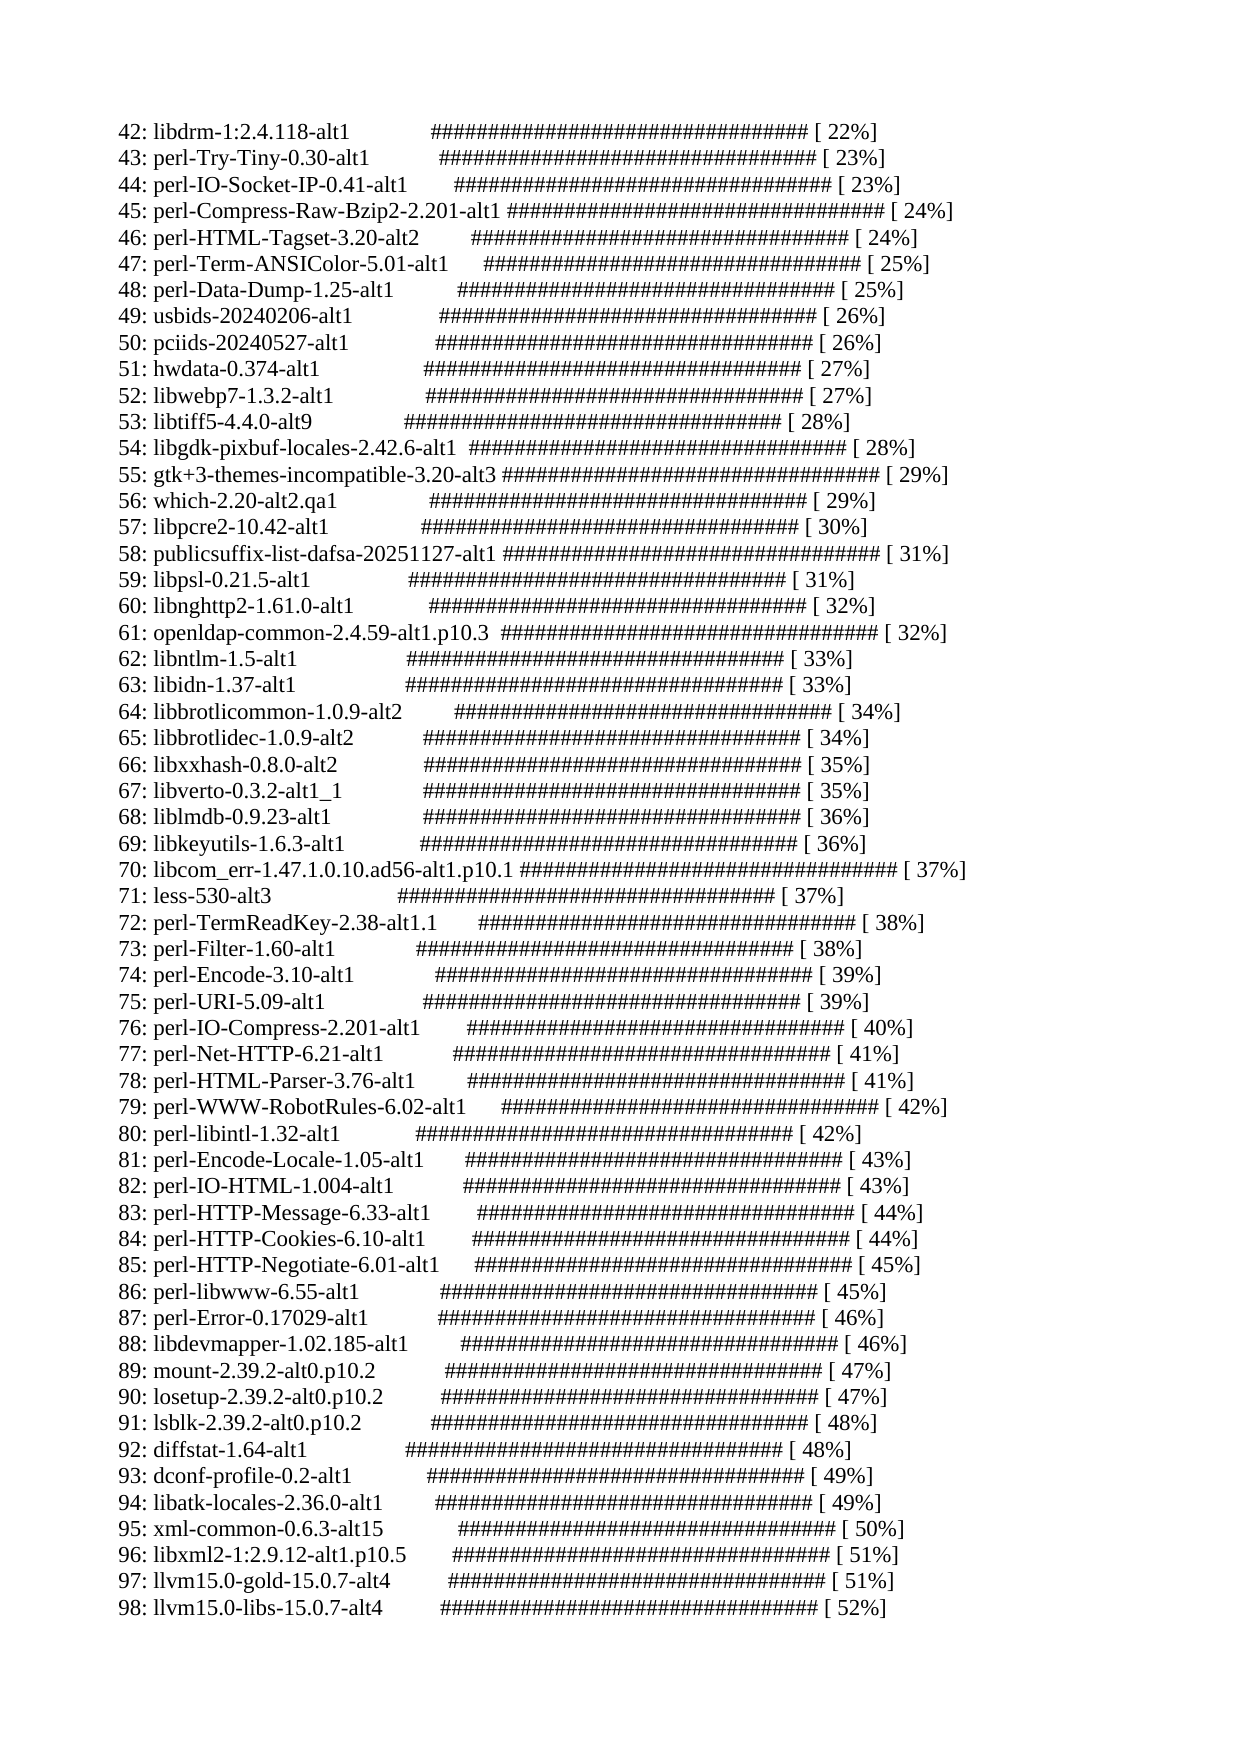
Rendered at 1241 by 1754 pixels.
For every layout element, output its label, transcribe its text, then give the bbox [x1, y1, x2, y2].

text 43: perl-Try-Tiny-0.30-alt1 ################################# [ 23%] [118, 144, 1122, 171]
text 94: libatk-locales-2.36.0-alt1 ################################# [ 49%] [118, 1488, 1122, 1515]
text 75: perl-URI-5.09-alt1 ################################# [ 39%] [118, 988, 1122, 1014]
text 52: libwebp7-1.3.2-alt1 ################################# [ 27%] [118, 382, 1122, 408]
text 97: llvm15.0-gold-15.0.7-alt4 ################################# [ 51%] [118, 1568, 1122, 1594]
text 85: perl-HTTP-Negotiate-6.01-alt1 ################################# [ 45%] [118, 1251, 1122, 1278]
text 60: libnghttp2-1.61.0-alt1 ################################# [ 32%] [118, 592, 1122, 619]
text 50: pciids-20240527-alt1 ################################# [ 26%] [118, 329, 1122, 355]
text 74: perl-Encode-3.10-alt1 ################################# [ 39%] [118, 961, 1122, 988]
text 44: perl-IO-Socket-IP-0.41-alt1 ################################# [ 23%] [118, 171, 1122, 197]
text 46: perl-HTML-Tagset-3.20-alt2 ################################# [ 24%] [118, 223, 1122, 250]
text 90: losetup-2.39.2-alt0.p10.2 ################################# [ 47%] [118, 1383, 1122, 1409]
text 76: perl-IO-Compress-2.201-alt1 ################################# [ 40%] [118, 1014, 1122, 1041]
text 82: perl-IO-HTML-1.004-alt1 ################################# [ 43%] [118, 1172, 1122, 1199]
text 72: perl-TermReadKey-2.38-alt1.1 ################################# [ 38%] [118, 909, 1122, 935]
text 67: libverto-0.3.2-alt1_1 ################################# [ 35%] [118, 777, 1122, 803]
text 61: openldap-common-2.4.59-alt1.p10.3 ################################# [ 32%] [118, 619, 1122, 645]
text 93: dconf-profile-0.2-alt1 ################################# [ 49%] [118, 1462, 1122, 1488]
text 62: libntlm-1.5-alt1 ################################# [ 33%] [118, 645, 1122, 672]
text 88: libdevmapper-1.02.185-alt1 ################################# [ 46%] [118, 1330, 1122, 1357]
text 84: perl-HTTP-Cookies-6.10-alt1 ################################# [ 44%] [118, 1225, 1122, 1251]
text 87: perl-Error-0.17029-alt1 ################################# [ 46%] [118, 1304, 1122, 1330]
text 69: libkeyutils-1.6.3-alt1 ################################# [ 36%] [118, 830, 1122, 856]
text 71: less-530-alt3 ################################# [ 37%] [118, 882, 1122, 909]
text 45: perl-Compress-Raw-Bzip2-2.201-alt1 ################################# [ 24%] [118, 197, 1122, 223]
text 77: perl-Net-HTTP-6.21-alt1 ################################# [ 41%] [118, 1041, 1122, 1067]
text 78: perl-HTML-Parser-3.76-alt1 ################################# [ 41%] [118, 1067, 1122, 1093]
text 55: gtk+3-themes-incompatible-3.20-alt3 ################################# [ 29%] [118, 461, 1122, 487]
text 96: libxml2-1:2.9.12-alt1.p10.5 ################################# [ 51%] [118, 1541, 1122, 1568]
text 54: libgdk-pixbuf-locales-2.42.6-alt1 ################################# [ 28%] [118, 434, 1122, 461]
text 57: libpcre2-10.42-alt1 ################################# [ 30%] [118, 513, 1122, 540]
text 95: xml-common-0.6.3-alt15 ################################# [ 50%] [118, 1515, 1122, 1541]
text 66: libxxhash-0.8.0-alt2 ################################# [ 35%] [118, 751, 1122, 777]
text 80: perl-libintl-1.32-alt1 ################################# [ 42%] [118, 1119, 1122, 1146]
text 48: perl-Data-Dump-1.25-alt1 ################################# [ 25%] [118, 276, 1122, 303]
text 49: usbids-20240206-alt1 ################################# [ 26%] [118, 303, 1122, 329]
text 56: which-2.20-alt2.qa1 ################################# [ 29%] [118, 487, 1122, 513]
text 83: perl-HTTP-Message-6.33-alt1 ################################# [ 44%] [118, 1199, 1122, 1225]
text 70: libcom_err-1.47.1.0.10.ad56-alt1.p10.1 ################################# [ 37%] [118, 856, 1122, 882]
text 68: liblmdb-0.9.23-alt1 ################################# [ 36%] [118, 803, 1122, 830]
text 63: libidn-1.37-alt1 ################################# [ 33%] [118, 672, 1122, 698]
text 91: lsblk-2.39.2-alt0.p10.2 ################################# [ 48%] [118, 1409, 1122, 1436]
text 53: libtiff5-4.4.0-alt9 ################################# [ 28%] [118, 408, 1122, 434]
text 98: llvm15.0-libs-15.0.7-alt4 ################################# [ 52%] [118, 1594, 1122, 1620]
text 92: diffstat-1.64-alt1 ################################# [ 48%] [118, 1436, 1122, 1462]
text 47: perl-Term-ANSIColor-5.01-alt1 ################################# [ 25%] [118, 250, 1122, 276]
text 81: perl-Encode-Locale-1.05-alt1 ################################# [ 43%] [118, 1146, 1122, 1172]
text 89: mount-2.39.2-alt0.p10.2 ################################# [ 47%] [118, 1357, 1122, 1383]
text 59: libpsl-0.21.5-alt1 ################################# [ 31%] [118, 566, 1122, 592]
text 58: publicsuffix-list-dafsa-20251127-alt1 ################################# [ 31%] [118, 540, 1122, 566]
text 42: libdrm-1:2.4.118-alt1 ################################# [ 22%] [118, 118, 1122, 144]
text 64: libbrotlicommon-1.0.9-alt2 ################################# [ 34%] [118, 698, 1122, 724]
text 79: perl-WWW-RobotRules-6.02-alt1 ################################# [ 42%] [118, 1093, 1122, 1119]
text 86: perl-libwww-6.55-alt1 ################################# [ 45%] [118, 1278, 1122, 1304]
text 51: hwdata-0.374-alt1 ################################# [ 27%] [118, 355, 1122, 382]
text 73: perl-Filter-1.60-alt1 ################################# [ 38%] [118, 935, 1122, 961]
text 65: libbrotlidec-1.0.9-alt2 ################################# [ 34%] [118, 724, 1122, 751]
